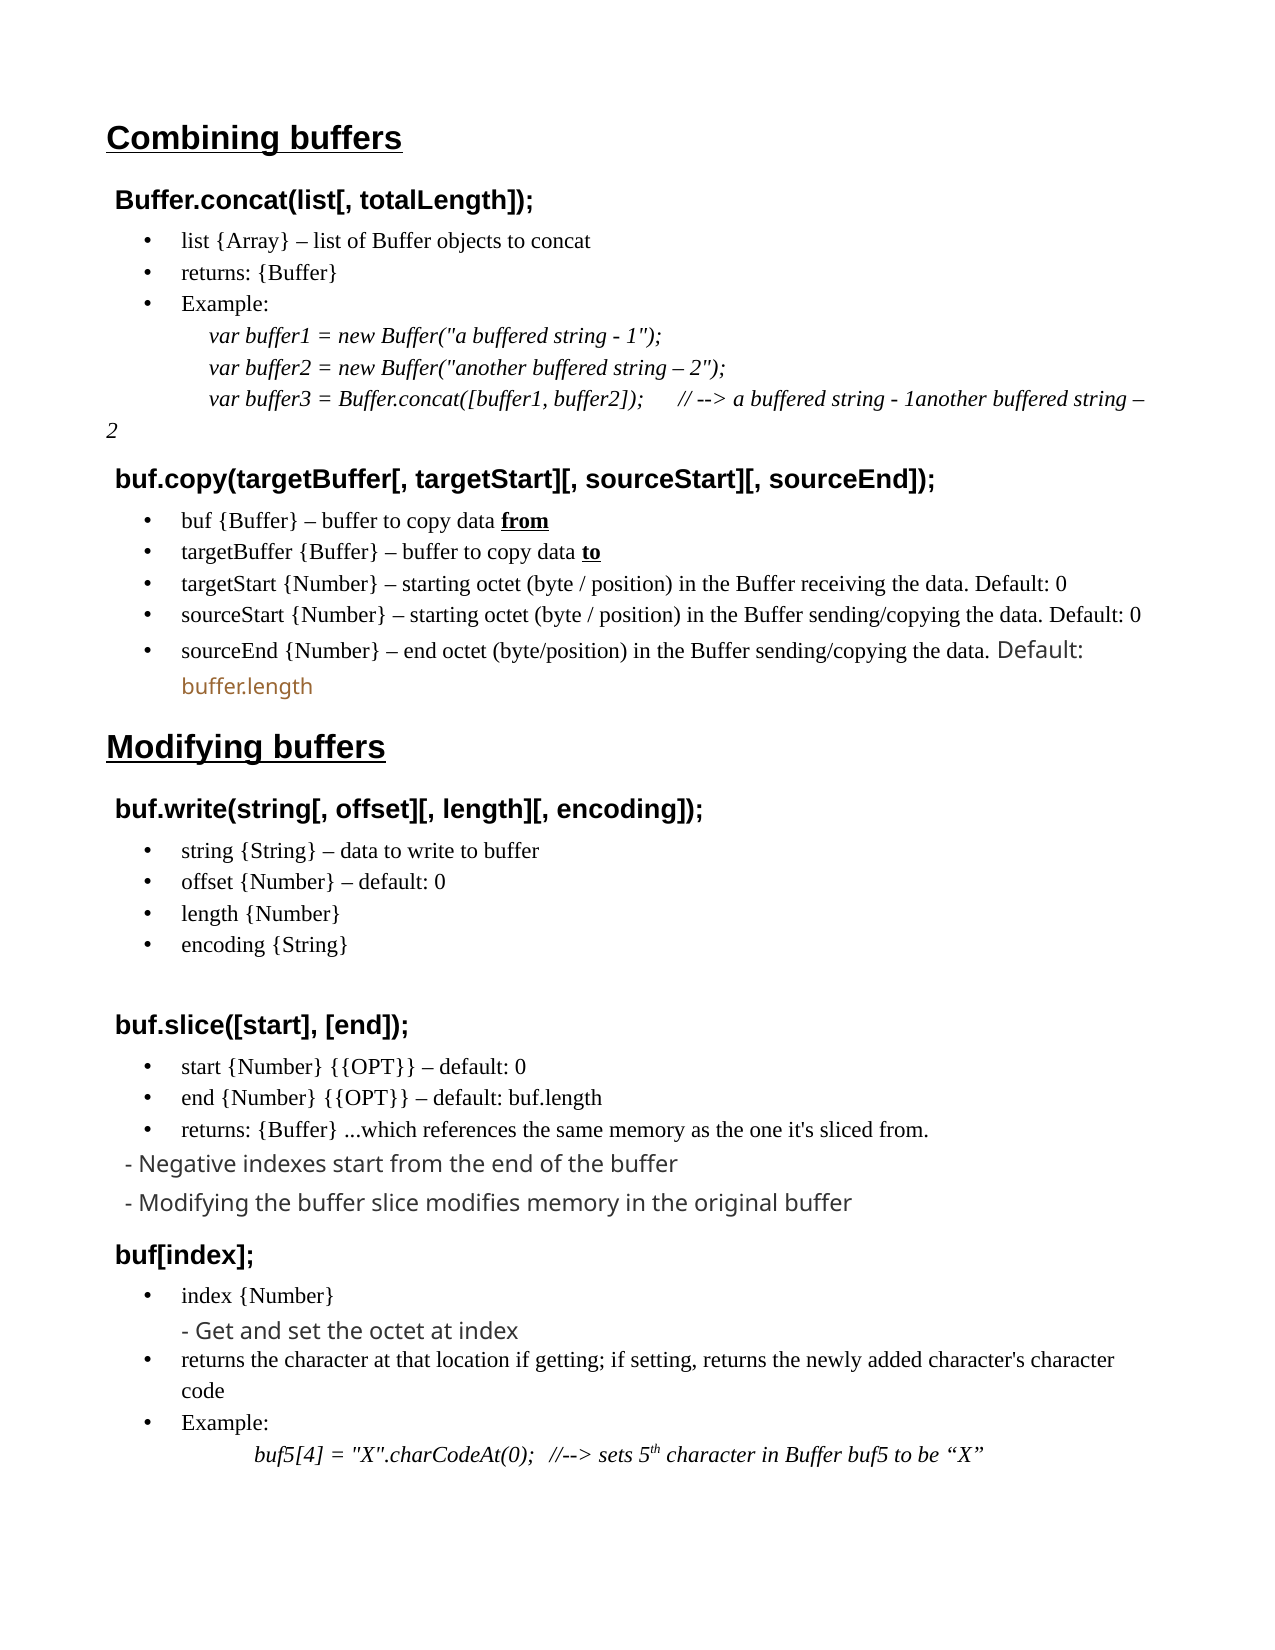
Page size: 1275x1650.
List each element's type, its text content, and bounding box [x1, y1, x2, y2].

list start {Number} {{OPT}} – default: 0 [144, 1053, 1158, 1079]
list returns the character at that location if getting; if setting, returns the newly added character's character code [144, 1346, 1158, 1404]
list returns: {Buffer} ...which references the same memory as the one it's sliced from. [144, 1116, 1158, 1142]
text - Modifying the buffer slice modifies memory in the original buffer [106, 1186, 1158, 1218]
subtitle Combining buffers [106, 118, 1158, 157]
text - Negative indexes start from the end of the buffer [106, 1147, 1158, 1179]
subtitle buf[index]; [114, 1239, 1158, 1270]
list offset {Number} – default: 0 [144, 868, 1158, 894]
list Example: [144, 291, 1158, 317]
subtitle Buffer.concat(list[, totalLength]); [114, 184, 1158, 215]
list encoding {String} [144, 931, 1158, 958]
list Example: [144, 1409, 1158, 1436]
list string {String} – data to write to buffer [144, 837, 1158, 863]
text var buffer1 = new Buffer("a buffered string - 1"); [106, 322, 1158, 348]
list buf {Buffer} – buffer to copy data from [144, 507, 1158, 533]
list - Get and set the octet at index [144, 1314, 1158, 1346]
subtitle buf.copy(targetBuffer[, targetStart][, sourceStart][, sourceEnd]); [114, 463, 1158, 494]
list index {Number} [144, 1282, 1158, 1309]
subtitle buf.write(string[, offset][, length][, encoding]); [114, 793, 1158, 824]
list end {Number} {{OPT}} – default: buf.length [144, 1084, 1158, 1111]
text var buffer3 = Buffer.concat([buffer1, buffer2]); // --> a buffered string - 1another buffered string – 2 [106, 385, 1158, 443]
list sourceStart {Number} – starting octet (byte / position) in the Buffer sending/copying the data. Default: 0 [144, 601, 1158, 628]
list returns: {Buffer} [144, 259, 1158, 285]
list targetStart {Number} – starting octet (byte / position) in the Buffer receiving the data. Default: 0 [144, 570, 1158, 596]
list targetBuffer {Buffer} – buffer to copy data to [144, 538, 1158, 564]
text var buffer2 = new Buffer("another buffered string – 2"); [106, 354, 1158, 380]
text buf5[4] = "X".charCodeAt(0); //--> sets 5th character in Buffer buf5 to be “X” [106, 1441, 1158, 1467]
list list {Array} – list of Buffer objects to concat [144, 227, 1158, 254]
list sourceEnd {Number} – end octet (byte/position) in the Buffer sending/copying the data. Default: buffer.length [144, 633, 1158, 701]
subtitle Modifying buffers [106, 727, 1158, 766]
subtitle buf.slice([start], [end]); [114, 1009, 1158, 1040]
list length {Number} [144, 900, 1158, 926]
